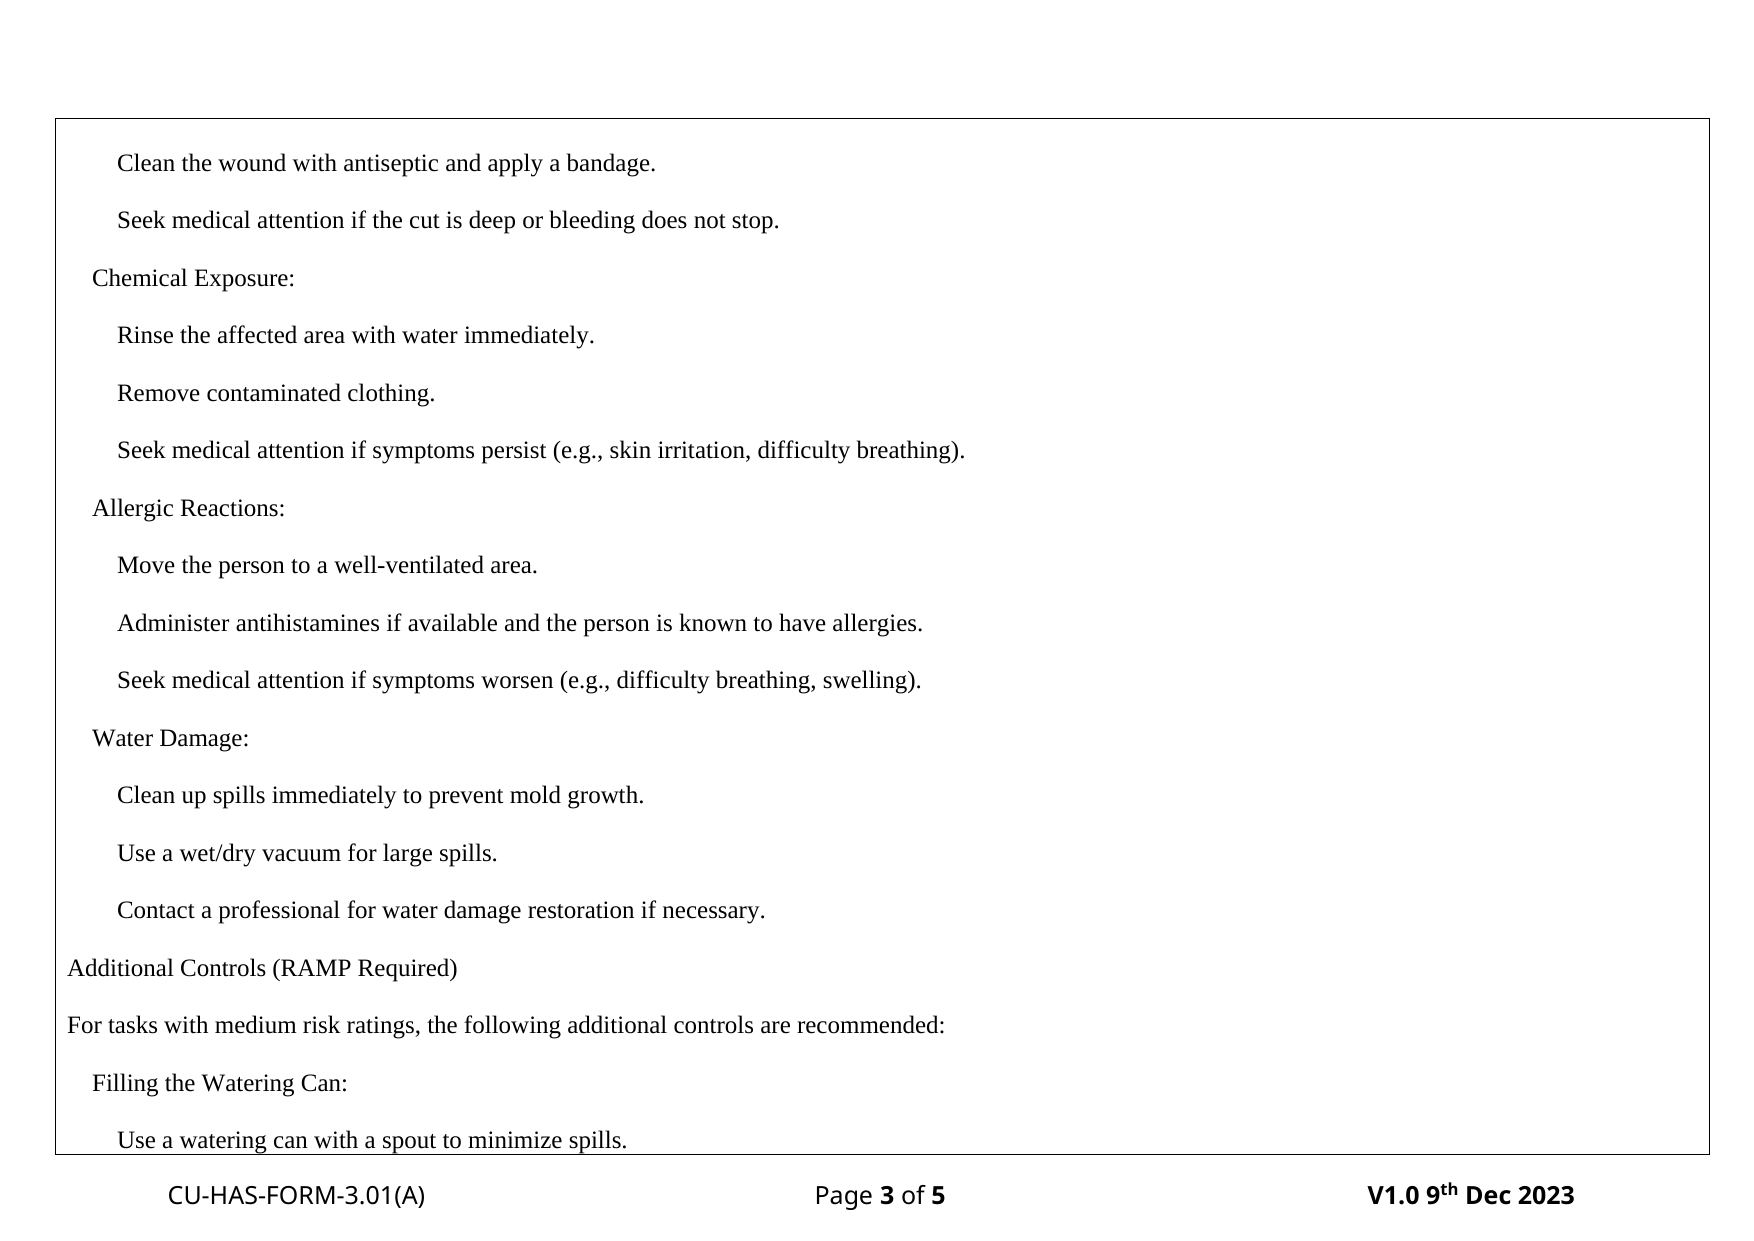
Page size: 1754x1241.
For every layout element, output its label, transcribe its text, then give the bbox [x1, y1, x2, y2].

table_cell Clean the wound with antiseptic and apply a bandage. Seek medical attention if the cut is deep or bleeding does not stop. Chemical Exposure: Rinse the affected area with water immediately. Remove contaminated clothing. Seek medical attention if symptoms persist (e.g., skin irritation, difficulty breathing). Allergic Reactions: Move the person to a well-ventilated area. Administer antihistamines if available and the person is known to have allergies. Seek medical attention if symptoms worsen (e.g., difficulty breathing, swelling). Water Damage: Clean up spills immediately to prevent mold growth. Use a wet/dry vacuum for large spills. Contact a professional for water damage restoration if necessary. Additional Controls (RAMP Required) For tasks with medium risk ratings, the following additional controls are recommended: Filling the Watering Can: Use a watering can with a spout to minimize spills. [56, 119, 1709, 1154]
